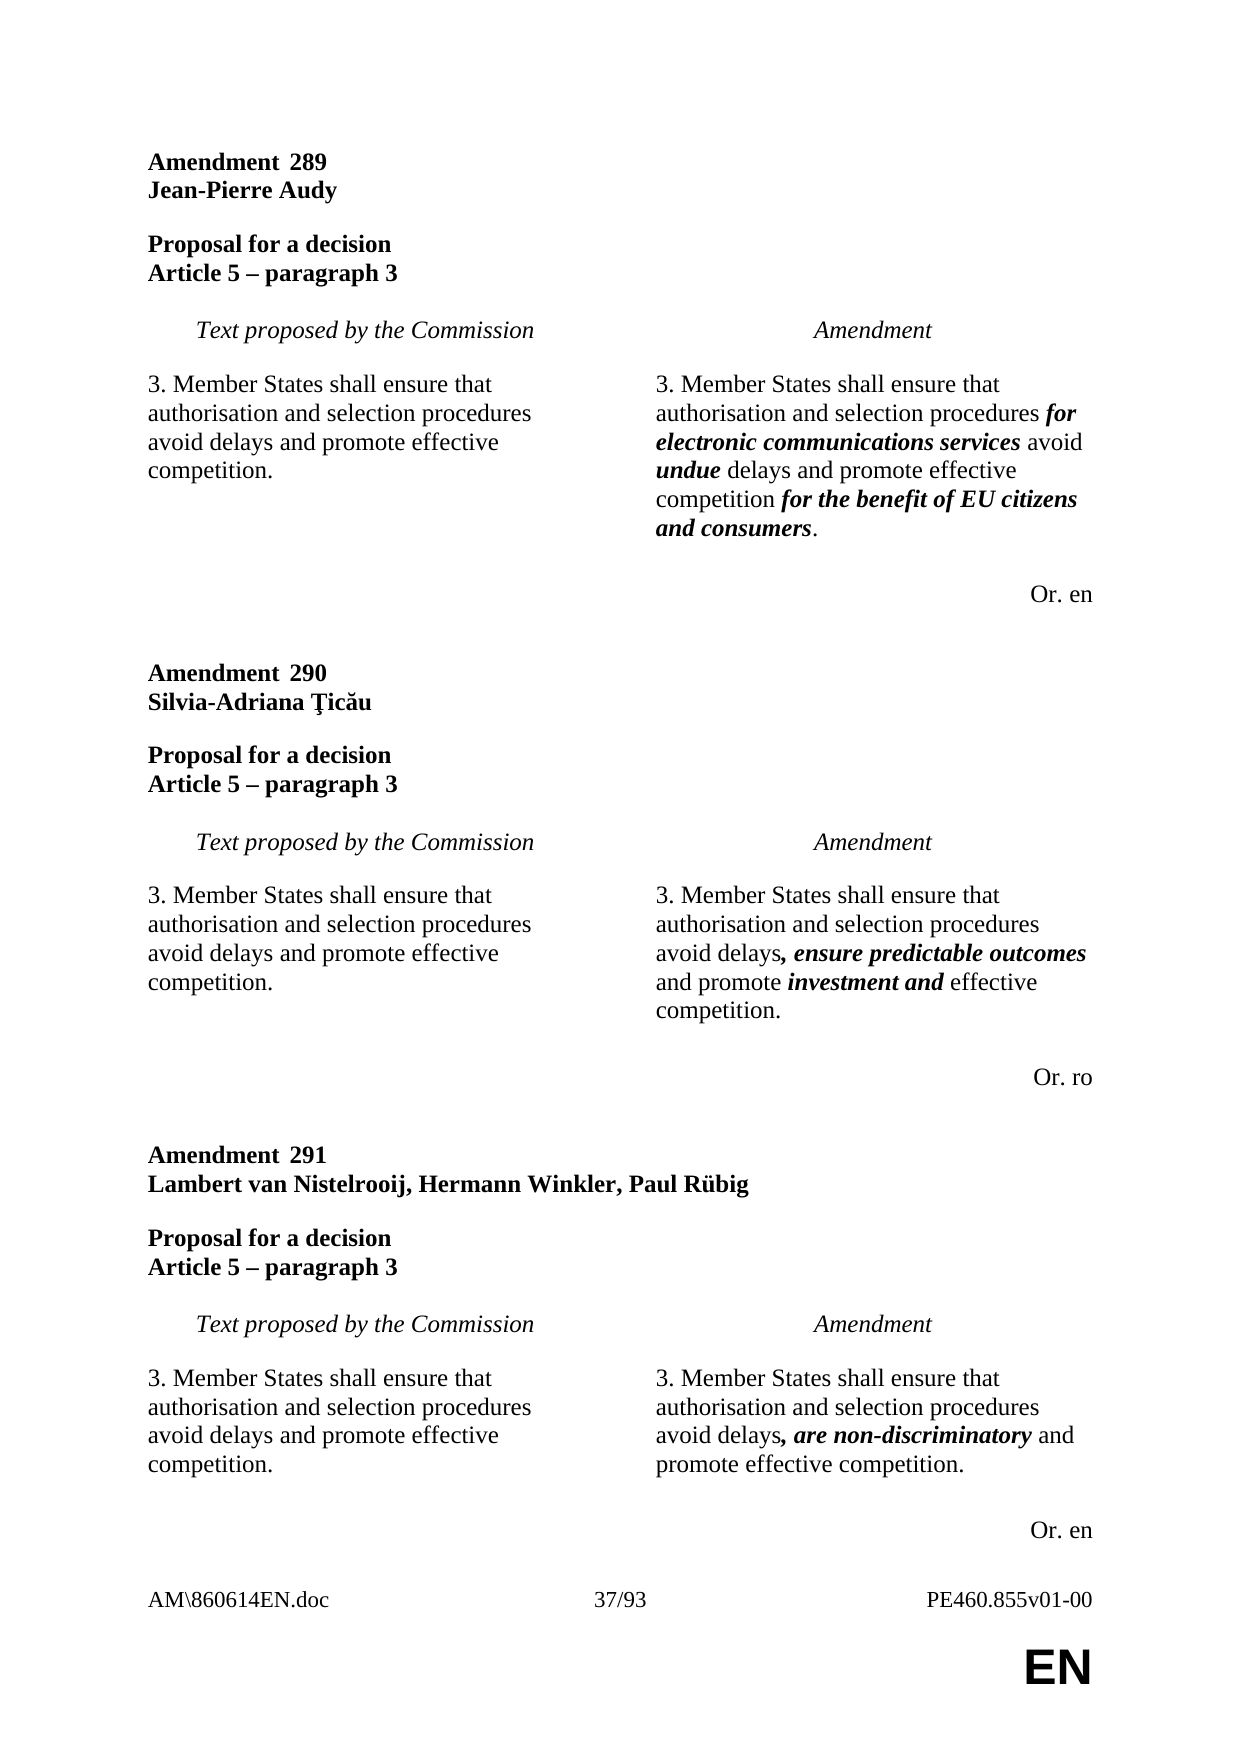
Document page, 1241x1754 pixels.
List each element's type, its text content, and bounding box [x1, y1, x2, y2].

table_cell Text proposed by the Commission [112, 1309, 620, 1363]
table_cell 3. Member States shall ensure that authorisation and selection procedures avoid delays and promote effective competition. [112, 1363, 620, 1491]
text <DocAmend>Proposal for a decision</DocAmend> [148, 741, 1093, 769]
text Or. <Original>{RO}ro</Original> [148, 1062, 1093, 1091]
table_cell Text proposed by the Commission [112, 827, 620, 881]
text <Article>Article 5 – paragraph 3 </Article> [148, 258, 1093, 287]
table_cell Amendment [620, 827, 1128, 881]
text <Amend>Amendment <NumAm>290</NumAm> [148, 658, 1093, 687]
text <Amend>Amendment <NumAm>291</NumAm> [148, 1141, 1093, 1169]
table_cell 3. Member States shall ensure that authorisation and selection procedures avoid delays and promote effective competition. [112, 881, 620, 1037]
table_cell Amendment [620, 1309, 1128, 1363]
text <DocAmend>Proposal for a decision</DocAmend> [148, 229, 1093, 258]
table_cell Amendment [620, 316, 1128, 369]
table_cell 3. Member States shall ensure that authorisation and selection procedures avoid delays, are non-discriminatory and promote effective competition. [620, 1363, 1128, 1491]
text <Amend>Amendment <NumAm>289</NumAm> [148, 147, 1093, 176]
text <Article>Article 5 – paragraph 3 </Article> [148, 769, 1093, 798]
table_cell Text proposed by the Commission [112, 316, 620, 369]
text <Members>Jean-Pierre Audy</Members> [148, 176, 1093, 204]
text <Article>Article 5 – paragraph 3 </Article> [148, 1252, 1093, 1281]
table_cell 3. Member States shall ensure that authorisation and selection procedures for electronic communications services avoid undue delays and promote effective competition for the benefit of EU citizens and consumers. [620, 369, 1128, 554]
text Or. <Original>{EN}en</Original> [148, 1516, 1093, 1544]
table_header [112, 1281, 1128, 1309]
text Or. <Original>{EN}en</Original> [148, 579, 1093, 608]
table_header [112, 798, 1128, 827]
text <Members>Silvia-Adriana Ţicău</Members> [148, 687, 1093, 716]
text <DocAmend>Proposal for a decision</DocAmend> [148, 1223, 1093, 1252]
text <Members>Lambert van Nistelrooij, Hermann Winkler, Paul Rübig</Members> [148, 1169, 1093, 1198]
table_cell 3. Member States shall ensure that authorisation and selection procedures avoid delays and promote effective competition. [112, 369, 620, 554]
table_header [112, 287, 1128, 316]
table_cell 3. Member States shall ensure that authorisation and selection procedures avoid delays, ensure predictable outcomes and promote investment and effective competition. [620, 881, 1128, 1037]
